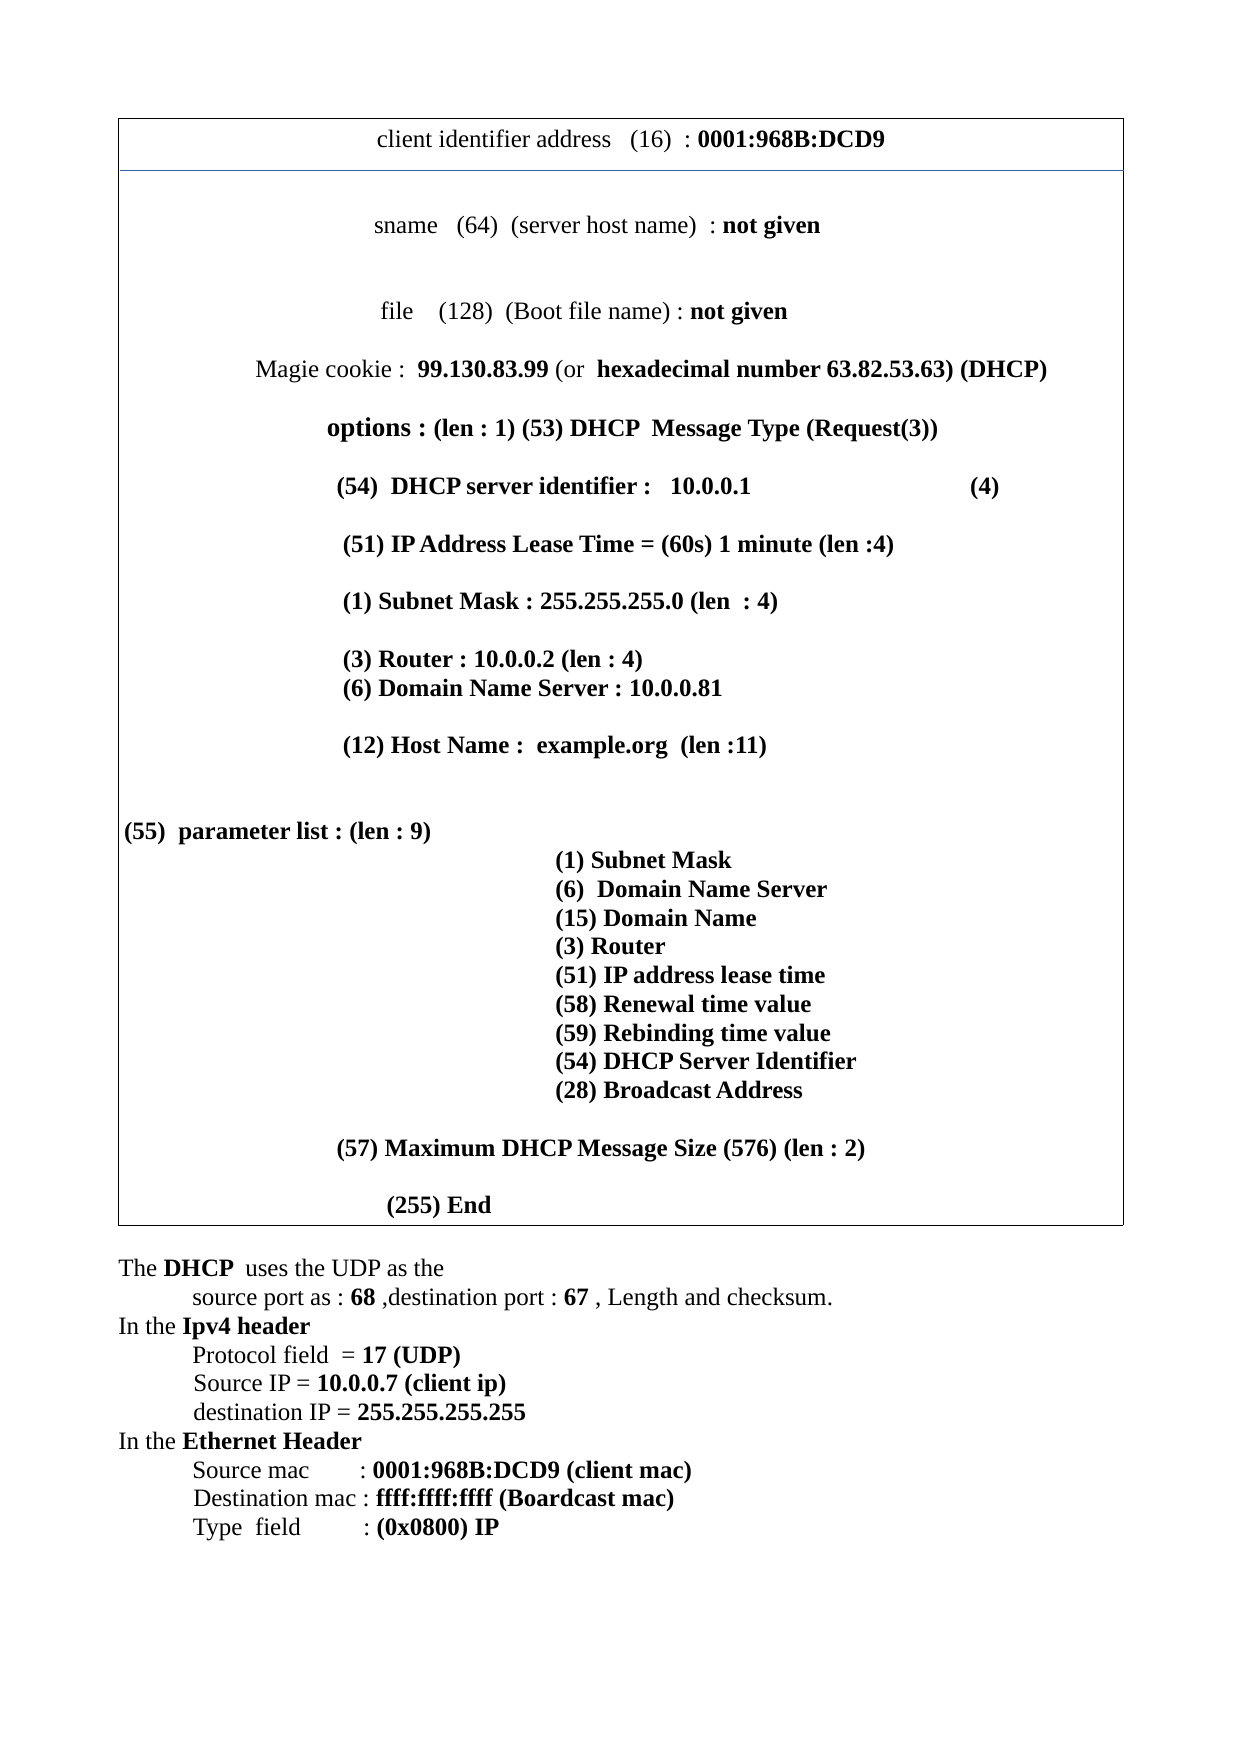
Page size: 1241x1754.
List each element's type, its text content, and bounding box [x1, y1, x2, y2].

text Destination mac : ffff:ffff:ffff (Boardcast mac) [118, 1483, 1122, 1512]
text Source mac : 0001:968B:DCD9 (client mac) [118, 1455, 1122, 1483]
table_header client identifier address (16) : 0001:968B:DCD9 sname (64) (server host name) : not given file (128) (Boot file name) : not given Magie cookie : 99.130.83.99 (or hexadecimal number 63.82.53.63) (DHCP) options : (len : 1) (53) DHCP Message Type (Request(3)) (54) DHCP server identifier : 10.0.0.1 (4) (51) IP Address Lease Time = (60s) 1 minute (len :4) (1) Subnet Mask : 255.255.255.0 (len : 4) (3) Router : 10.0.0.2 (len : 4) (6) Domain Name Server : 10.0.0.81 (12) Host Name : example.org (len :11) (55) parameter list : (len : 9) (1) Subnet Mask (6) Domain Name Server (15) Domain Name (3) Router (51) IP address lease time (58) Renewal time value (59) Rebinding time value (54) DHCP Server Identifier (28) Broadcast Address (57) Maximum DHCP Message Size (576) (len : 2) (255) End [119, 119, 1123, 1224]
text destination IP = 255.255.255.255 [118, 1397, 1122, 1426]
text The DHCP uses the UDP as the [118, 1253, 1122, 1282]
text Protocol field = 17 (UDP) [118, 1340, 1122, 1368]
text In the Ethernet Header [118, 1426, 1122, 1455]
text Type field : (0x0800) IP [118, 1512, 1122, 1541]
text In the Ipv4 header [118, 1311, 1122, 1340]
text source port as : 68 ,destination port : 67 , Length and checksum. [118, 1282, 1122, 1311]
text Source IP = 10.0.0.7 (client ip) [118, 1368, 1122, 1397]
